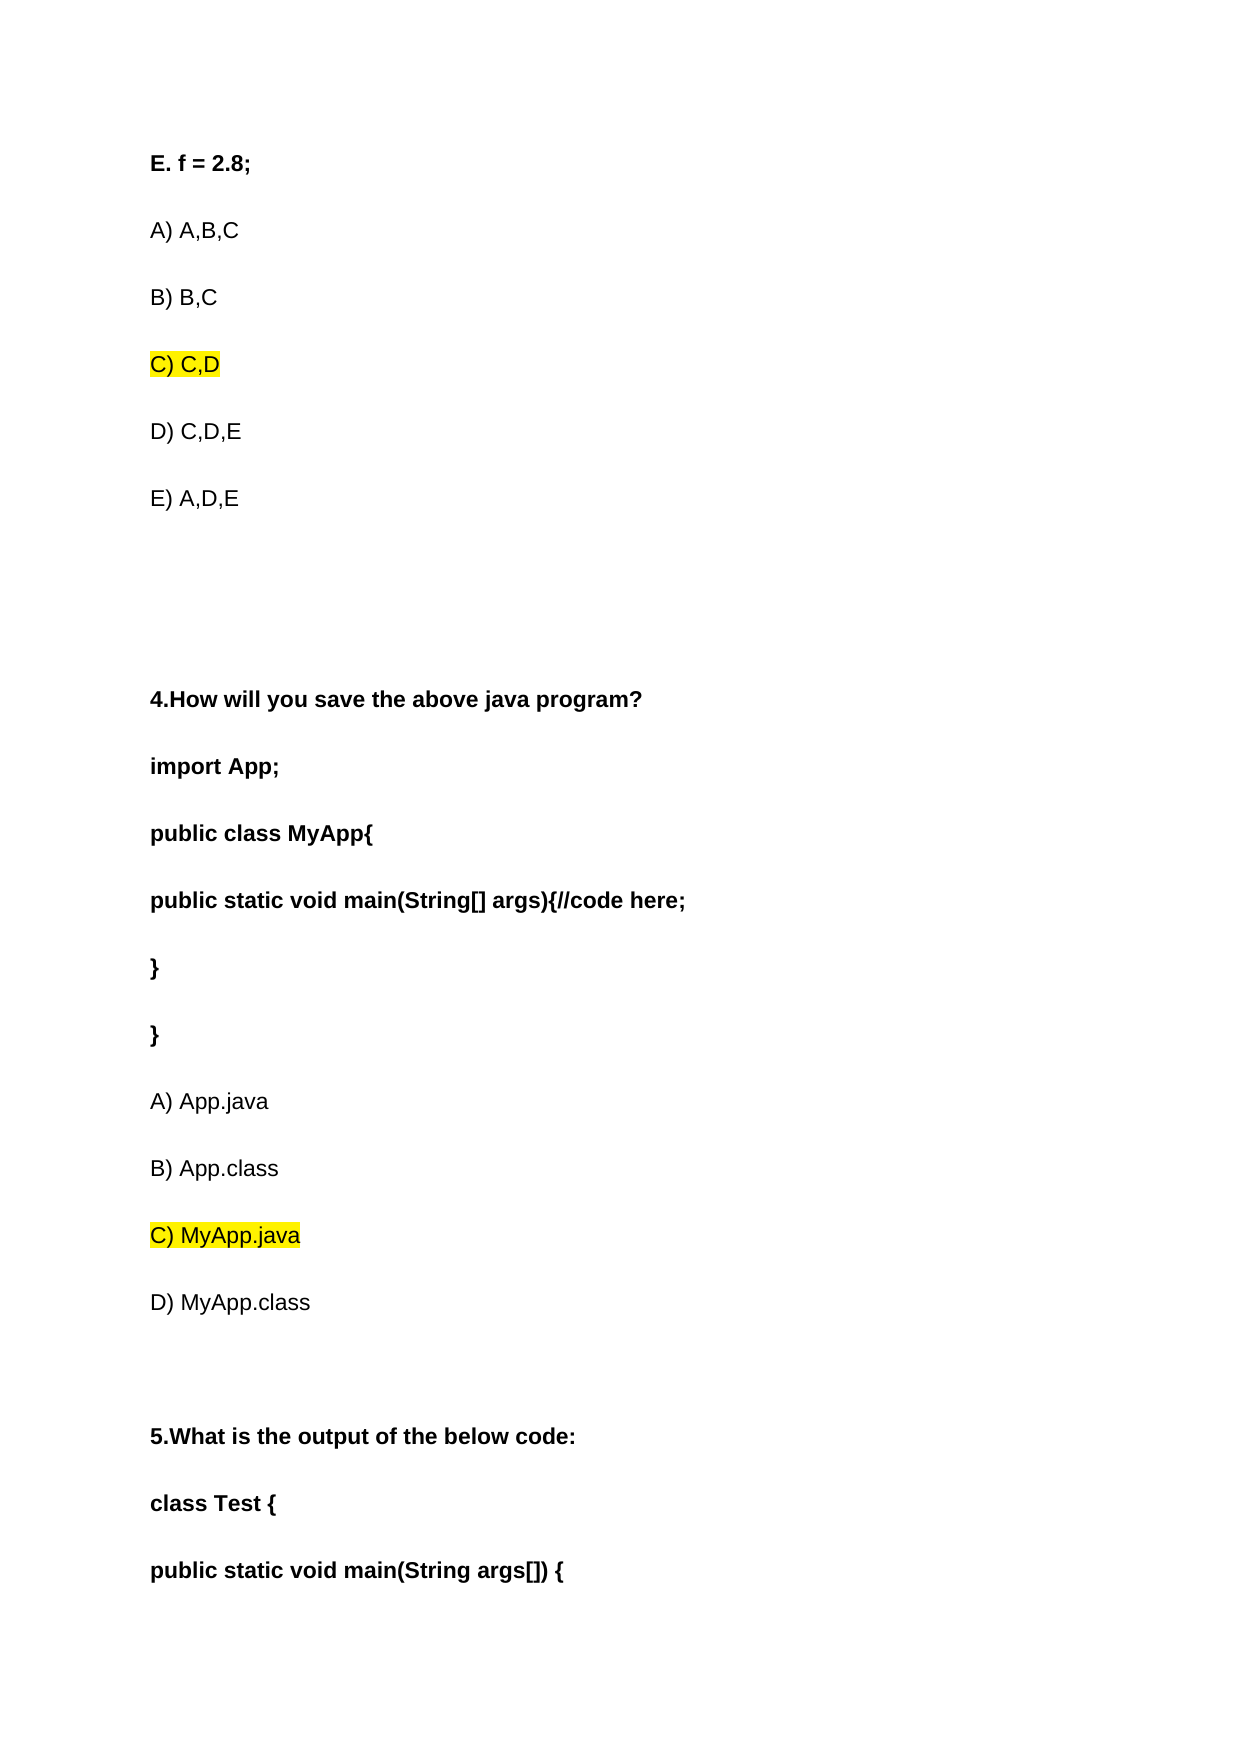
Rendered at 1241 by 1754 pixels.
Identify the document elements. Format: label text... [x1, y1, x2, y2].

text import App; [150, 753, 1090, 779]
text C) MyApp.java [150, 1222, 1090, 1248]
text E. f = 2.8; [150, 150, 1090, 176]
text A) A,B,C [150, 217, 1090, 243]
text A) App.java [150, 1088, 1090, 1114]
text B) B,C [150, 284, 1090, 310]
text D) C,D,E [150, 418, 1090, 444]
text B) App.class [150, 1155, 1090, 1181]
text public static void main(String[] args){//code here; [150, 887, 1090, 913]
text public static void main(String args[]) { [150, 1557, 1090, 1583]
text C) C,D [150, 351, 1090, 377]
text E) A,D,E [150, 485, 1090, 511]
text 5.What is the output of the below code: [150, 1423, 1090, 1449]
text public class MyApp{ [150, 820, 1090, 846]
text } [150, 954, 1090, 980]
text D) MyApp.class [150, 1289, 1090, 1315]
text 4.How will you save the above java program? [150, 686, 1090, 712]
text class Test { [150, 1489, 1090, 1516]
text } [150, 1021, 1090, 1047]
